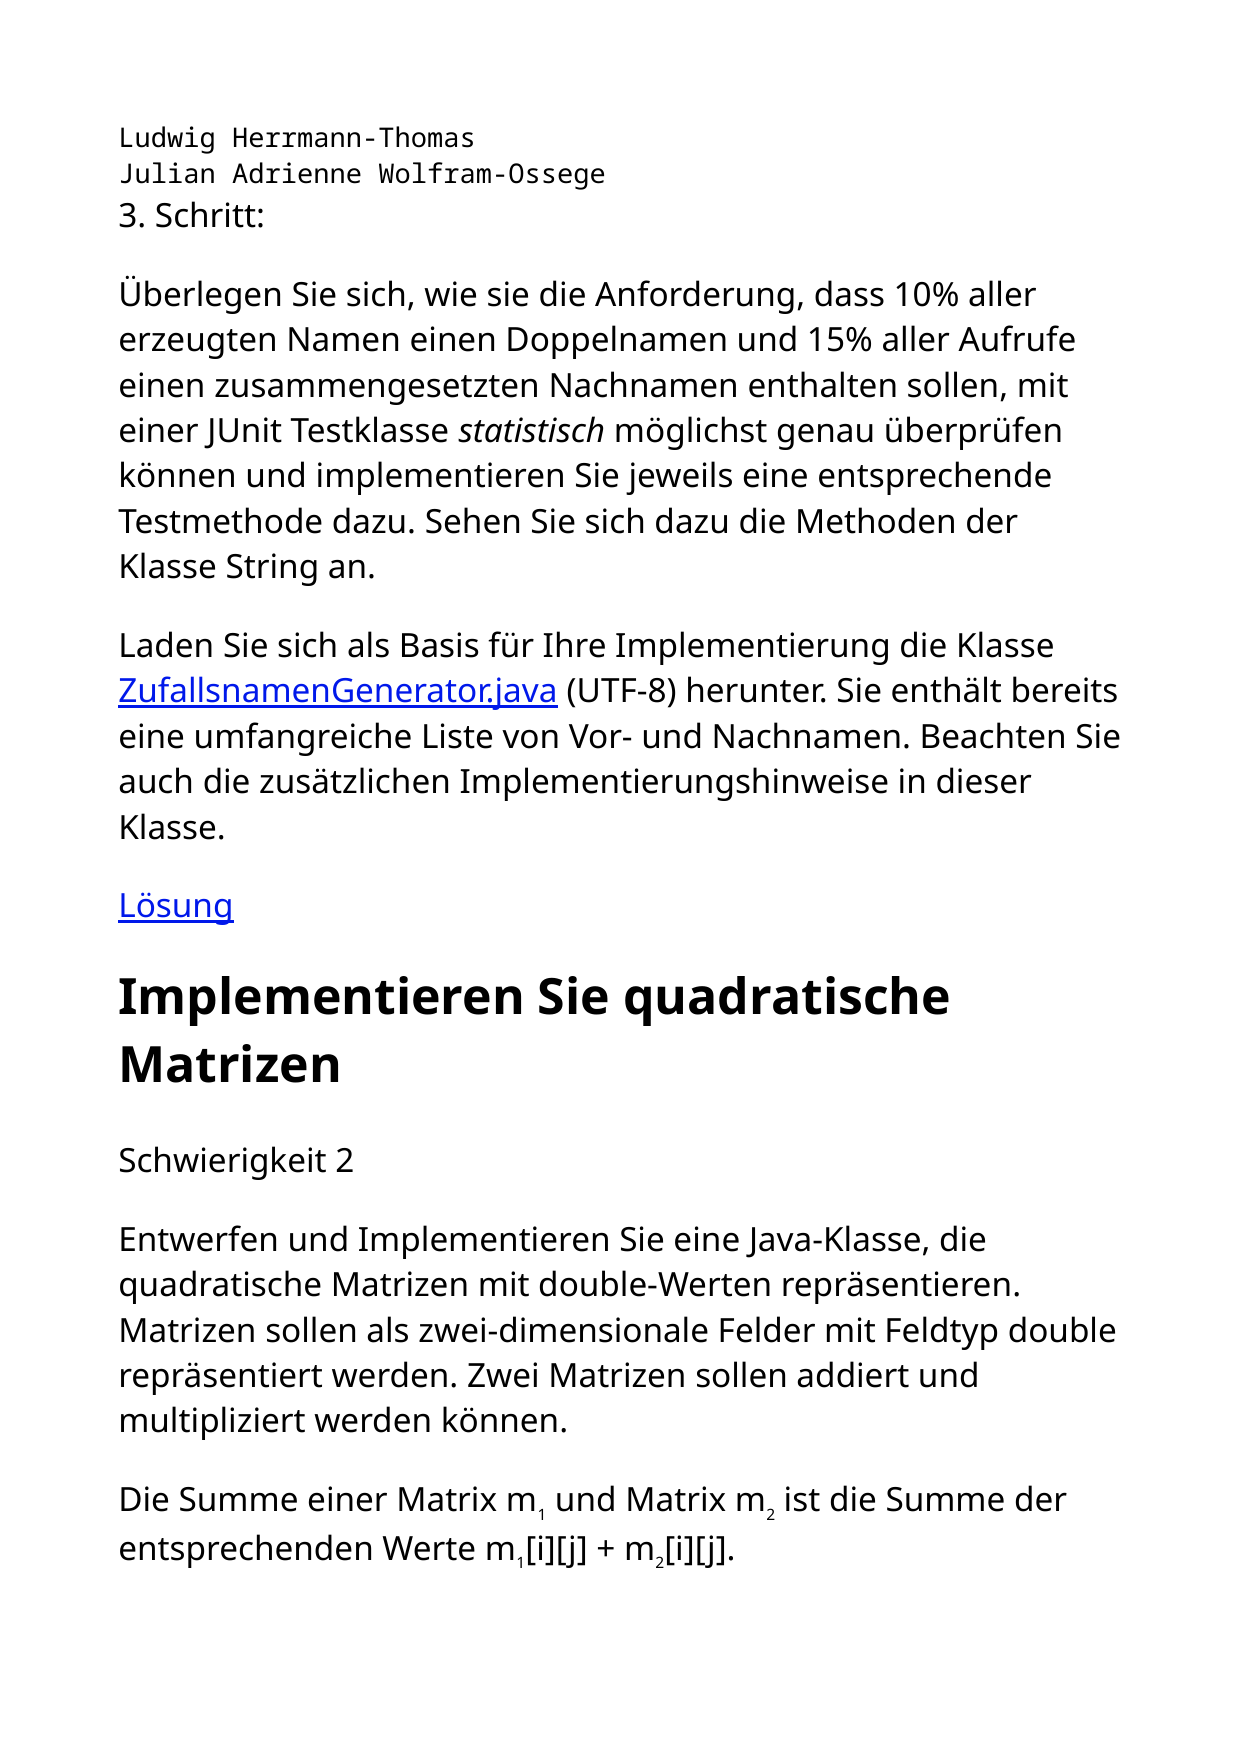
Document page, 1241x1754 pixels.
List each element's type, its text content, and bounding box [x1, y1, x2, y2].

text Implementieren Sie quadratische Matrizen [118, 961, 1122, 1097]
text 3. Schritt: [118, 192, 1122, 237]
text Entwerfen und Implementieren Sie eine Java-Klasse, die quadratische Matrizen mit double-Werten repräsentieren. Matrizen sollen als zwei-dimensionale Felder mit Feldtyp double repräsentiert werden. Zwei Matrizen sollen addiert und multipliziert werden können. [118, 1216, 1122, 1443]
text Laden Sie sich als Basis für Ihre Implementierung die Klasse ZufallsnamenGenerator.java (UTF-8) herunter. Sie enthält bereits eine umfangreiche Liste von Vor- und Nachnamen. Beachten Sie auch die zusätzlichen Implementierungshinweise in dieser Klasse. [118, 622, 1122, 849]
text Die Summe einer Matrix m1 und Matrix m2 ist die Summe der entsprechenden Werte m1[i][j] + m2[i][j]. [118, 1476, 1122, 1573]
text Überlegen Sie sich, wie sie die Anforderung, dass 10% aller erzeugten Namen einen Doppelnamen und 15% aller Aufrufe einen zusammengesetzten Nachnamen enthalten sollen, mit einer JUnit Testklasse statistisch möglichst genau überprüfen können und implementieren Sie jeweils eine entsprechende Testmethode dazu. Sehen Sie sich dazu die Methoden der Klasse String an. [118, 271, 1122, 588]
text Lösung [118, 882, 1122, 928]
text Schwierigkeit 2 [118, 1137, 1122, 1182]
text Julian Adrienne Wolfram-Ossege [118, 155, 1122, 192]
text Ludwig Herrmann-Thomas [118, 118, 1122, 155]
